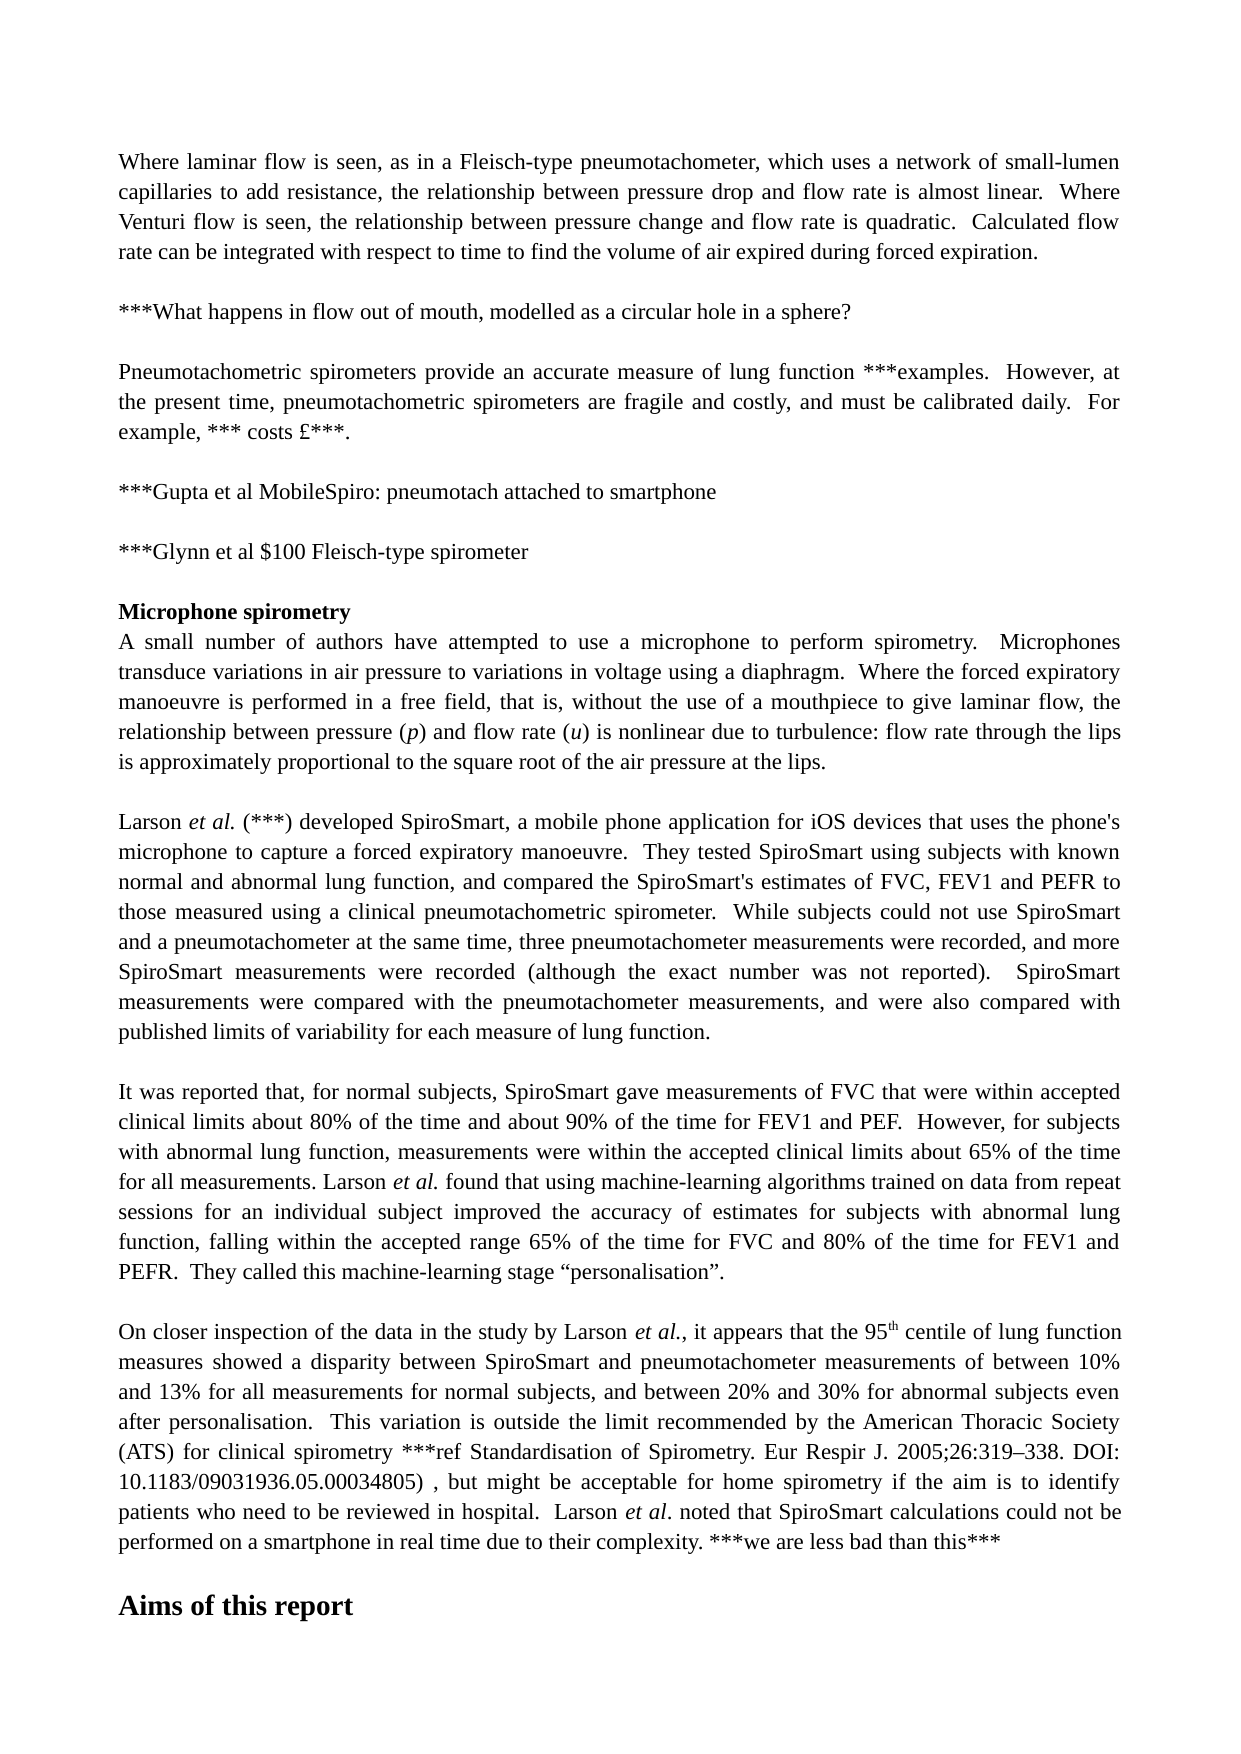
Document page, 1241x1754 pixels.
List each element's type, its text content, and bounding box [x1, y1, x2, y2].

text Aims of this report [118, 1588, 1122, 1622]
text Microphone spirometry [118, 598, 1122, 624]
text Larson et al. (***) developed SpiroSmart, a mobile phone application for iOS devices that uses the phone's microphone to capture a forced expiratory manoeuvre. They tested SpiroSmart using subjects with known normal and abnormal lung function, and compared the SpiroSmart's estimates of FVC, FEV1 and PEFR to those measured using a clinical pneumotachometric spirometer. While subjects could not use SpiroSmart and a pneumotachometer at the same time, three pneumotachometer measurements were recorded, and more SpiroSmart measurements were recorded (although the exact number was not reported). SpiroSmart measurements were compared with the pneumotachometer measurements, and were also compared with published limits of variability for each measure of lung function. [118, 808, 1122, 1044]
text Pneumotachometric spirometers provide an accurate measure of lung function ***examples. However, at the present time, pneumotachometric spirometers are fragile and costly, and must be calibrated daily. For example, *** costs £***. [118, 358, 1122, 444]
text It was reported that, for normal subjects, SpiroSmart gave measurements of FVC that were within accepted clinical limits about 80% of the time and about 90% of the time for FEV1 and PEF. However, for subjects with abnormal lung function, measurements were within the accepted clinical limits about 65% of the time for all measurements. Larson et al. found that using machine-learning algorithms trained on data from repeat sessions for an individual subject improved the accuracy of estimates for subjects with abnormal lung function, falling within the accepted range 65% of the time for FVC and 80% of the time for FEV1 and PEFR. They called this machine-learning stage “personalisation”. [118, 1078, 1122, 1284]
text ***Gupta et al MobileSpiro: pneumotach attached to smartphone [118, 478, 1122, 504]
text On closer inspection of the data in the study by Larson et al., it appears that the 95th centile of lung function measures showed a disparity between SpiroSmart and pneumotachometer measurements of between 10% and 13% for all measurements for normal subjects, and between 20% and 30% for abnormal subjects even after personalisation. This variation is outside the limit recommended by the American Thoracic Society (ATS) for clinical spirometry ***ref Standardisation of Spirometry. Eur Respir J. 2005;26:319–338. DOI: 10.1183/09031936.05.00034805) , but might be acceptable for home spirometry if the aim is to identify patients who need to be reviewed in hospital. Larson et al. noted that SpiroSmart calculations could not be performed on a smartphone in real time due to their complexity. ***we are less bad than this*** [118, 1318, 1122, 1554]
text Where laminar flow is seen, as in a Fleisch-type pneumotachometer, which uses a network of small-lumen capillaries to add resistance, the relationship between pressure drop and flow rate is almost linear. Where Venturi flow is seen, the relationship between pressure change and flow rate is quadratic. Calculated flow rate can be integrated with respect to time to find the volume of air expired during forced expiration. [118, 148, 1122, 264]
text ***What happens in flow out of mouth, modelled as a circular hole in a sphere? [118, 298, 1122, 324]
text A small number of authors have attempted to use a microphone to perform spirometry. Microphones transduce variations in air pressure to variations in voltage using a diaphragm. Where the forced expiratory manoeuvre is performed in a free field, that is, without the use of a mouthpiece to give laminar flow, the relationship between pressure (p) and flow rate (u) is nonlinear due to turbulence: flow rate through the lips is approximately proportional to the square root of the air pressure at the lips. [118, 628, 1122, 774]
text ***Glynn et al $100 Fleisch-type spirometer [118, 538, 1122, 564]
